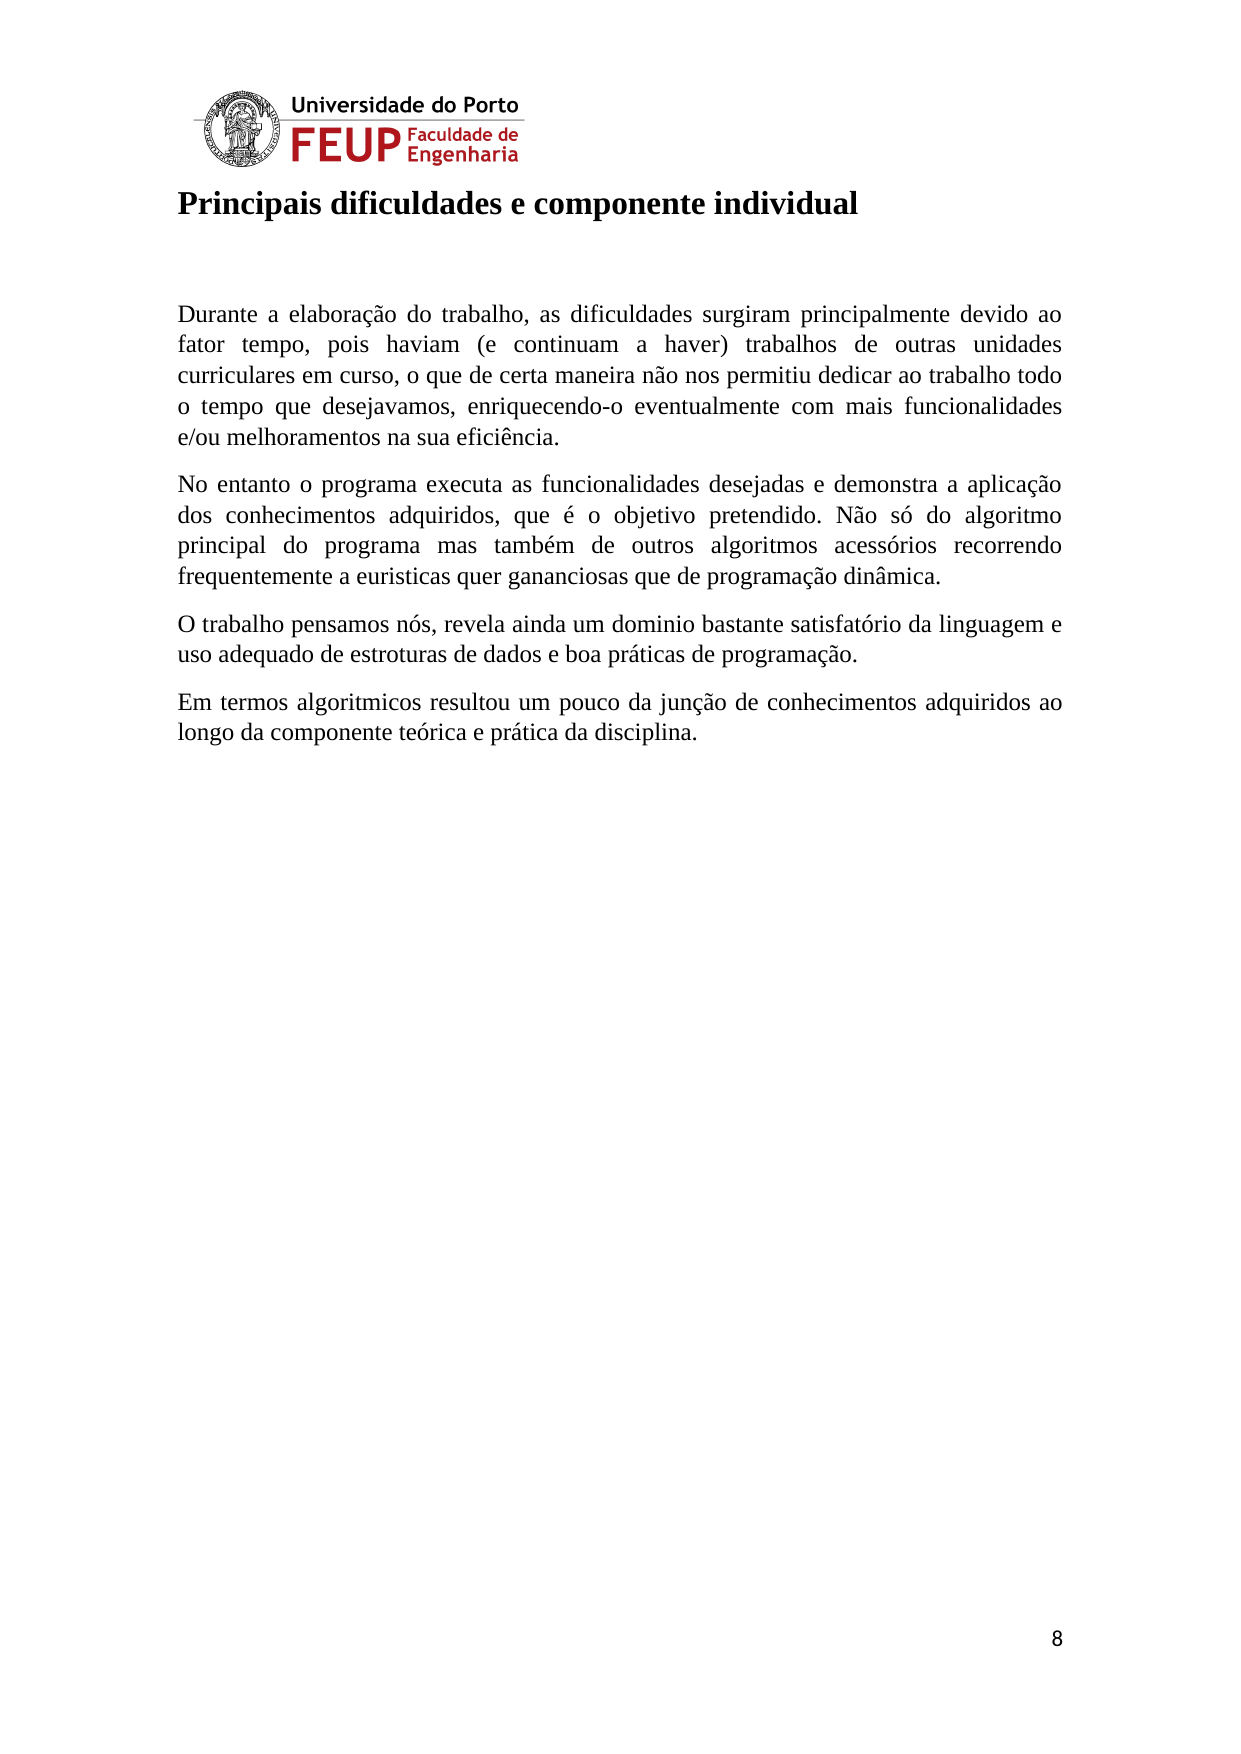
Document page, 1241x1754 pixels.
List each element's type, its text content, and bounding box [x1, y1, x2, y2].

text Em termos algoritmicos resultou um pouco da junção de conhecimentos adquiridos ao longo da componente teórica e prática da disciplina. [177, 687, 1063, 746]
text No entanto o programa executa as funcionalidades desejadas e demonstra a aplicação dos conhecimentos adquiridos, que é o objetivo pretendido. Não só do algoritmo principal do programa mas também de outros algoritmos acessórios recorrendo frequentemente a euristicas quer gananciosas que de programação dinâmica. [177, 469, 1063, 590]
text Principais dificuldades e componente individual [177, 183, 1063, 222]
picture [177, 73, 540, 184]
text O trabalho pensamos nós, revela ainda um dominio bastante satisfatório da linguagem e uso adequado de estroturas de dados e boa práticas de programação. [177, 609, 1063, 668]
text Durante a elaboração do trabalho, as dificuldades surgiram principalmente devido ao fator tempo, pois haviam (e continuam a haver) trabalhos de outras unidades curriculares em curso, o que de certa maneira não nos permitiu dedicar ao trabalho todo o tempo que desejavamos, enriquecendo-o eventualmente com mais funcionalidades e/ou melhoramentos na sua eficiência. [177, 299, 1063, 450]
